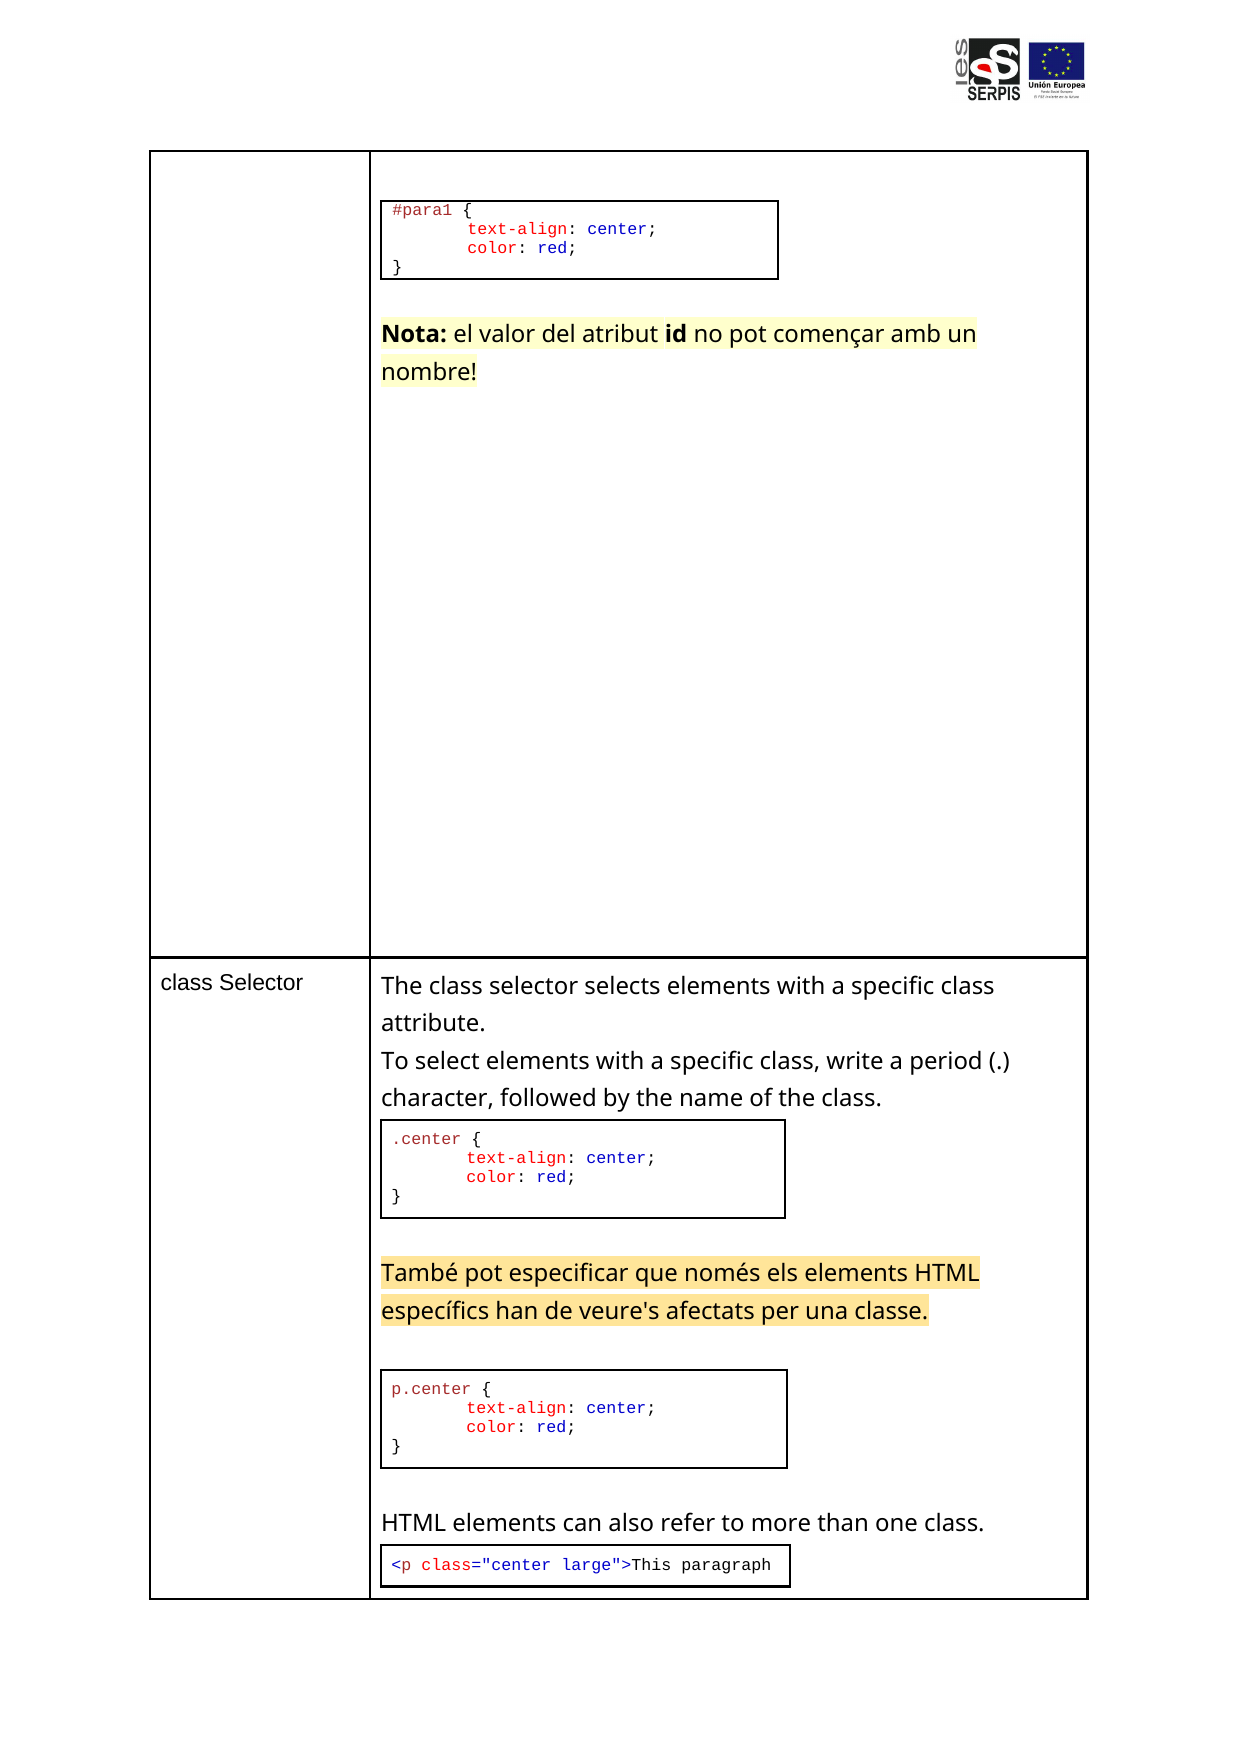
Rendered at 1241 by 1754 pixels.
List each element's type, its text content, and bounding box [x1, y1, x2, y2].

table_cell The class selector selects elements with a specific class attribute. To select elements with a specific class, write a period (.) character, followed by the name of the class. També pot especificar que només els elements HTML específics han de veure's afectats per una classe. HTML elements can also refer to more than one class. [371, 959, 1086, 1598]
table_header .center { text-align: center; color: red; } [382, 1121, 784, 1217]
table_cell [151, 152, 369, 956]
picture [950, 34, 1090, 103]
table_header <p class="center large">This paragraph [382, 1546, 789, 1585]
table_header #para1 { text-align: center; color: red; } [382, 202, 777, 277]
table_header p.center { text-align: center; color: red; } [382, 1371, 786, 1467]
table_cell class Selector [151, 959, 369, 1598]
table_cell Nota: el valor del atribut id no pot començar amb un nombre! [371, 152, 1086, 956]
